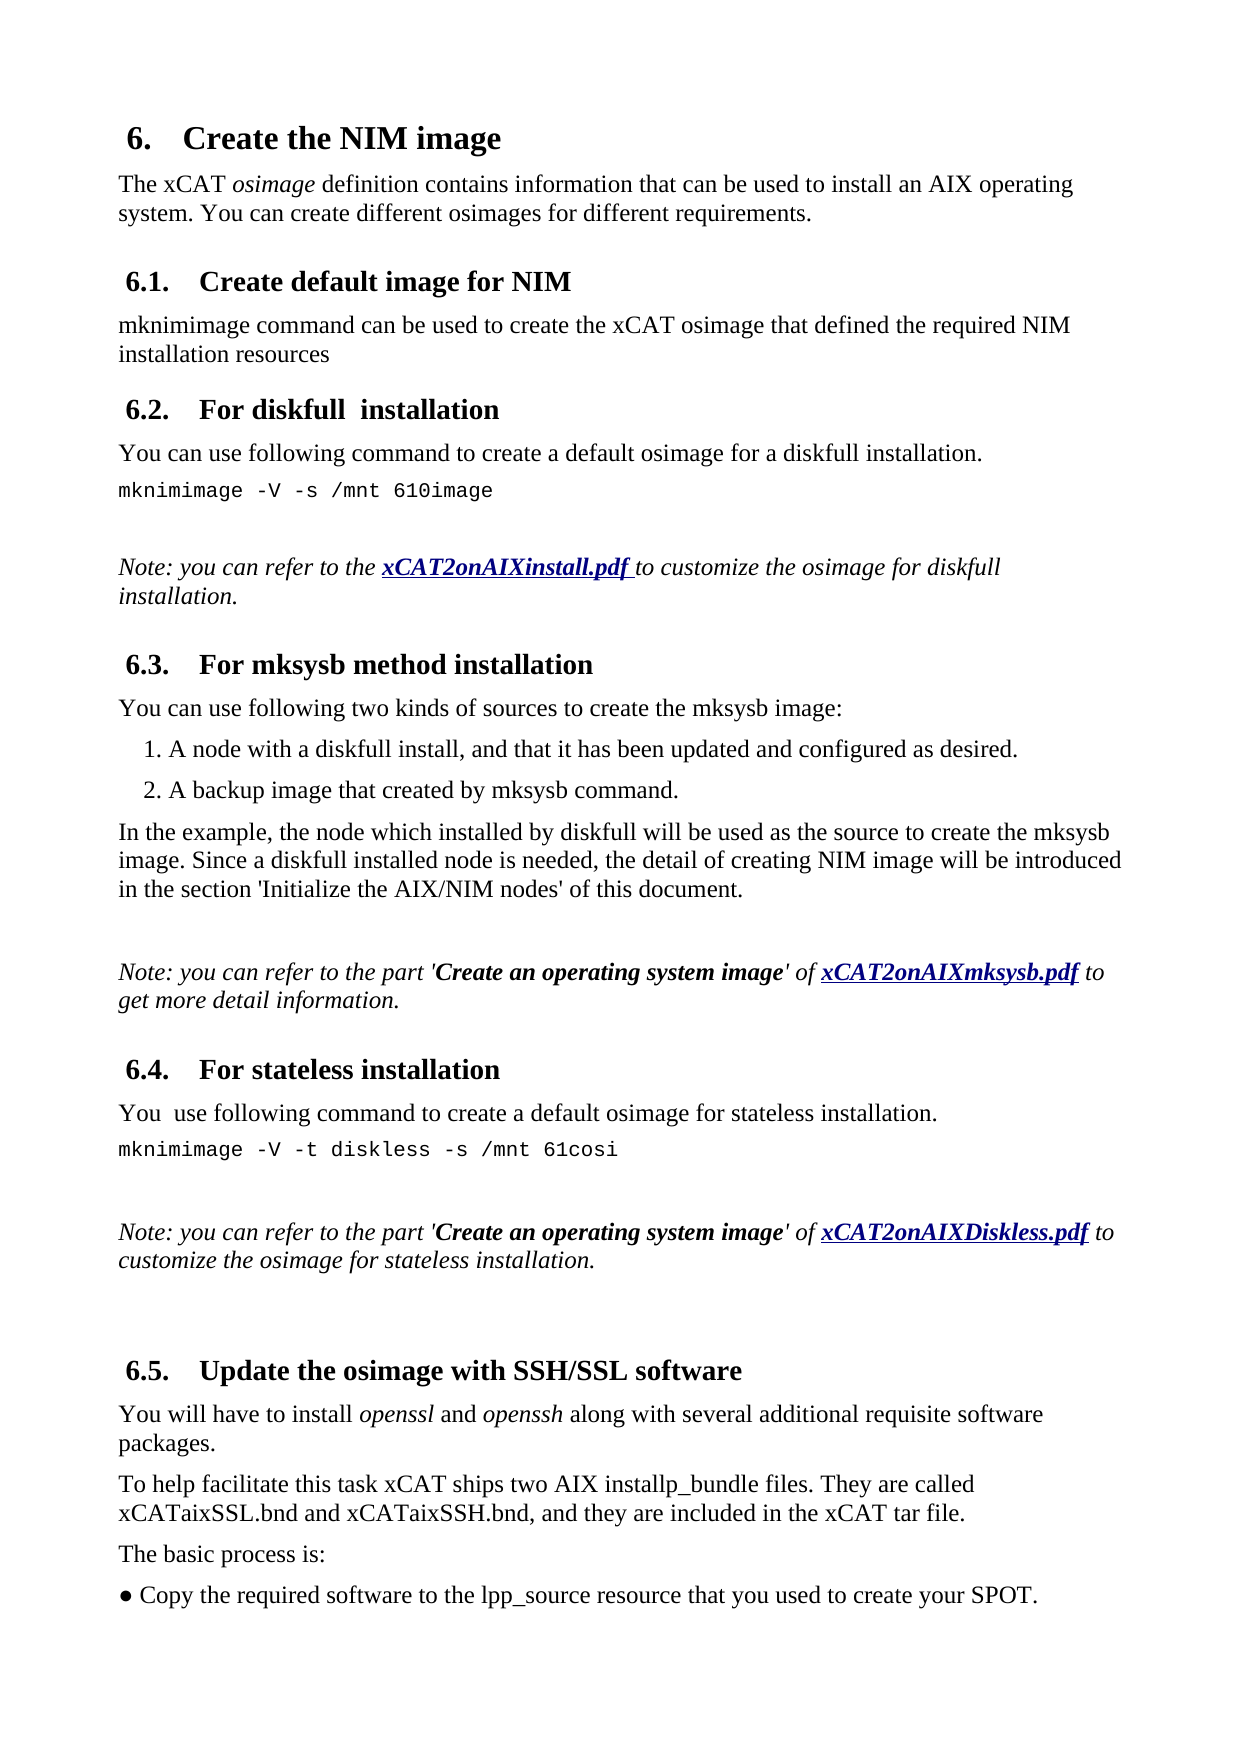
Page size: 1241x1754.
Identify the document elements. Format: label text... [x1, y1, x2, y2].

text You use following command to create a default osimage for stateless installation. [118, 1098, 1122, 1127]
text Note: you can refer to the part 'Create an operating system image' of xCAT2onAIXmksysb.pdf to get more detail information. [118, 957, 1122, 1014]
text mknimimage -V -s /mnt 610image [118, 480, 1122, 503]
subtitle Update the osimage with SSH/SSL software [118, 1353, 1122, 1386]
text The basic process is: [118, 1539, 1122, 1568]
text Note: you can refer to the part 'Create an operating system image' of xCAT2onAIXDiskless.pdf to customize the osimage for stateless installation. [118, 1217, 1122, 1274]
text ● Copy the required software to the lpp_source resource that you used to create your SPOT. [118, 1580, 1122, 1609]
text 2. A backup image that created by mksysb command. [118, 776, 1122, 804]
subtitle For diskfull installation [118, 392, 1122, 426]
text mknimimage command can be used to create the xCAT osimage that defined the required NIM installation resources [118, 310, 1122, 367]
text Note: you can refer to the xCAT2onAIXinstall.pdf to customize the osimage for diskfull installation. [118, 552, 1122, 609]
text The xCAT osimage definition contains information that can be used to install an AIX operating system. You can create different osimages for different requirements. [118, 169, 1122, 226]
text You will have to install openssl and openssh along with several additional requisite software packages. [118, 1399, 1122, 1456]
text In the example, the node which installed by diskfull will be used as the source to create the mksysb image. Since a diskfull installed node is needed, the detail of creating NIM image will be introduced in the section 'Initialize the AIX/NIM nodes' of this document. [118, 817, 1122, 903]
text To help facilitate this task xCAT ships two AIX installp_bundle files. They are called xCATaixSSL.bnd and xCATaixSSH.bnd, and they are included in the xCAT tar file. [118, 1469, 1122, 1526]
subtitle For stateless installation [118, 1052, 1122, 1085]
text 1. A node with a diskfull install, and that it has been updated and configured as desired. [118, 734, 1122, 763]
subtitle Create the NIM image [118, 118, 1122, 156]
text You can use following two kinds of sources to create the mksysb image: [118, 693, 1122, 722]
text You can use following command to create a default osimage for a diskfull installation. [118, 438, 1122, 467]
text mknimimage -V -t diskless -s /mnt 61cosi [118, 1139, 1122, 1163]
subtitle Create default image for NIM [118, 264, 1122, 297]
subtitle For mksysb method installation [118, 647, 1122, 681]
